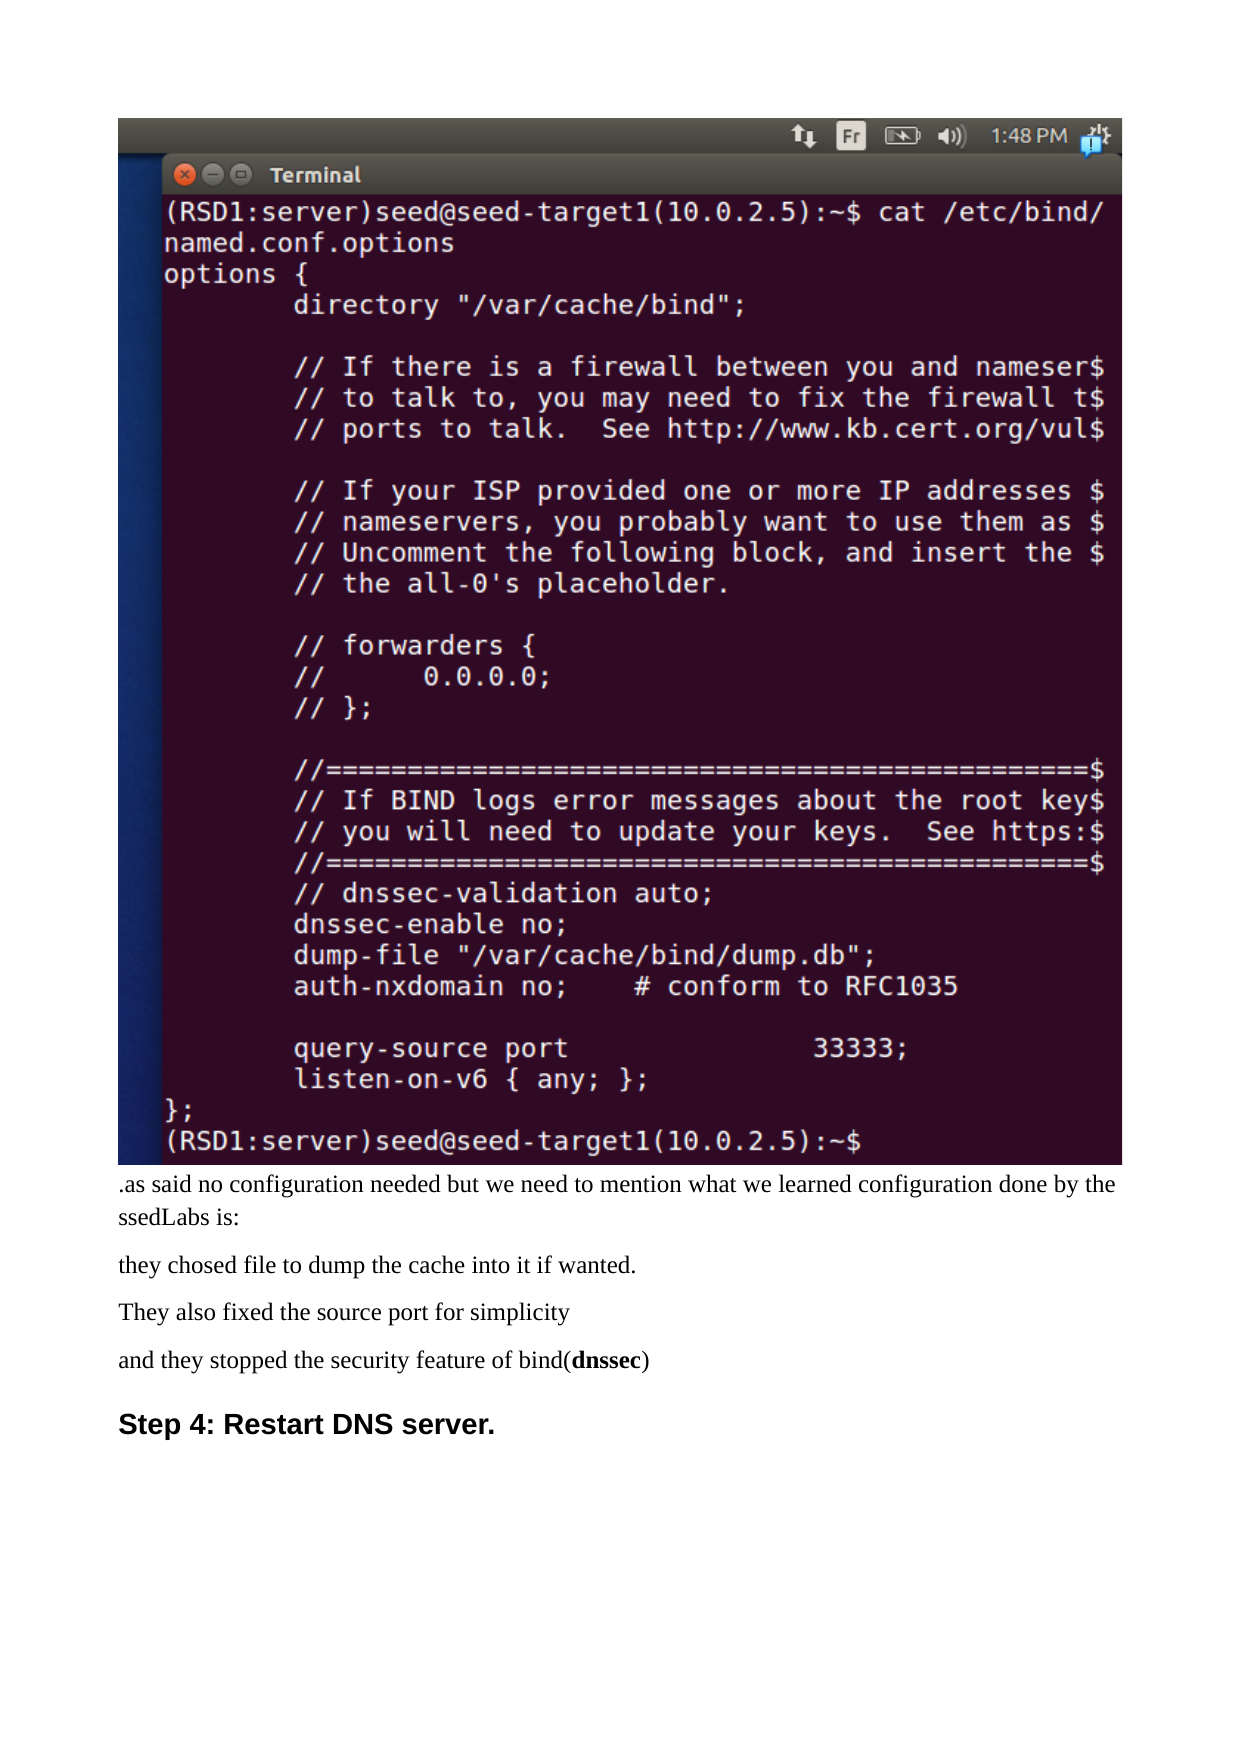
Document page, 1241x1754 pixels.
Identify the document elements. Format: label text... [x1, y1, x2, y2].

text and they stopped the security feature of bind(dnssec) [118, 1345, 1122, 1374]
subtitle Step 4: Restart DNS server. [118, 1407, 1122, 1441]
picture [118, 118, 1123, 1165]
text .as said no configuration needed but we need to mention what we learned configuration done by the ssedLabs is: [118, 1165, 1122, 1231]
text They also fixed the source port for simplicity [118, 1297, 1122, 1326]
text they chosed file to dump the cache into it if wanted. [118, 1250, 1122, 1278]
